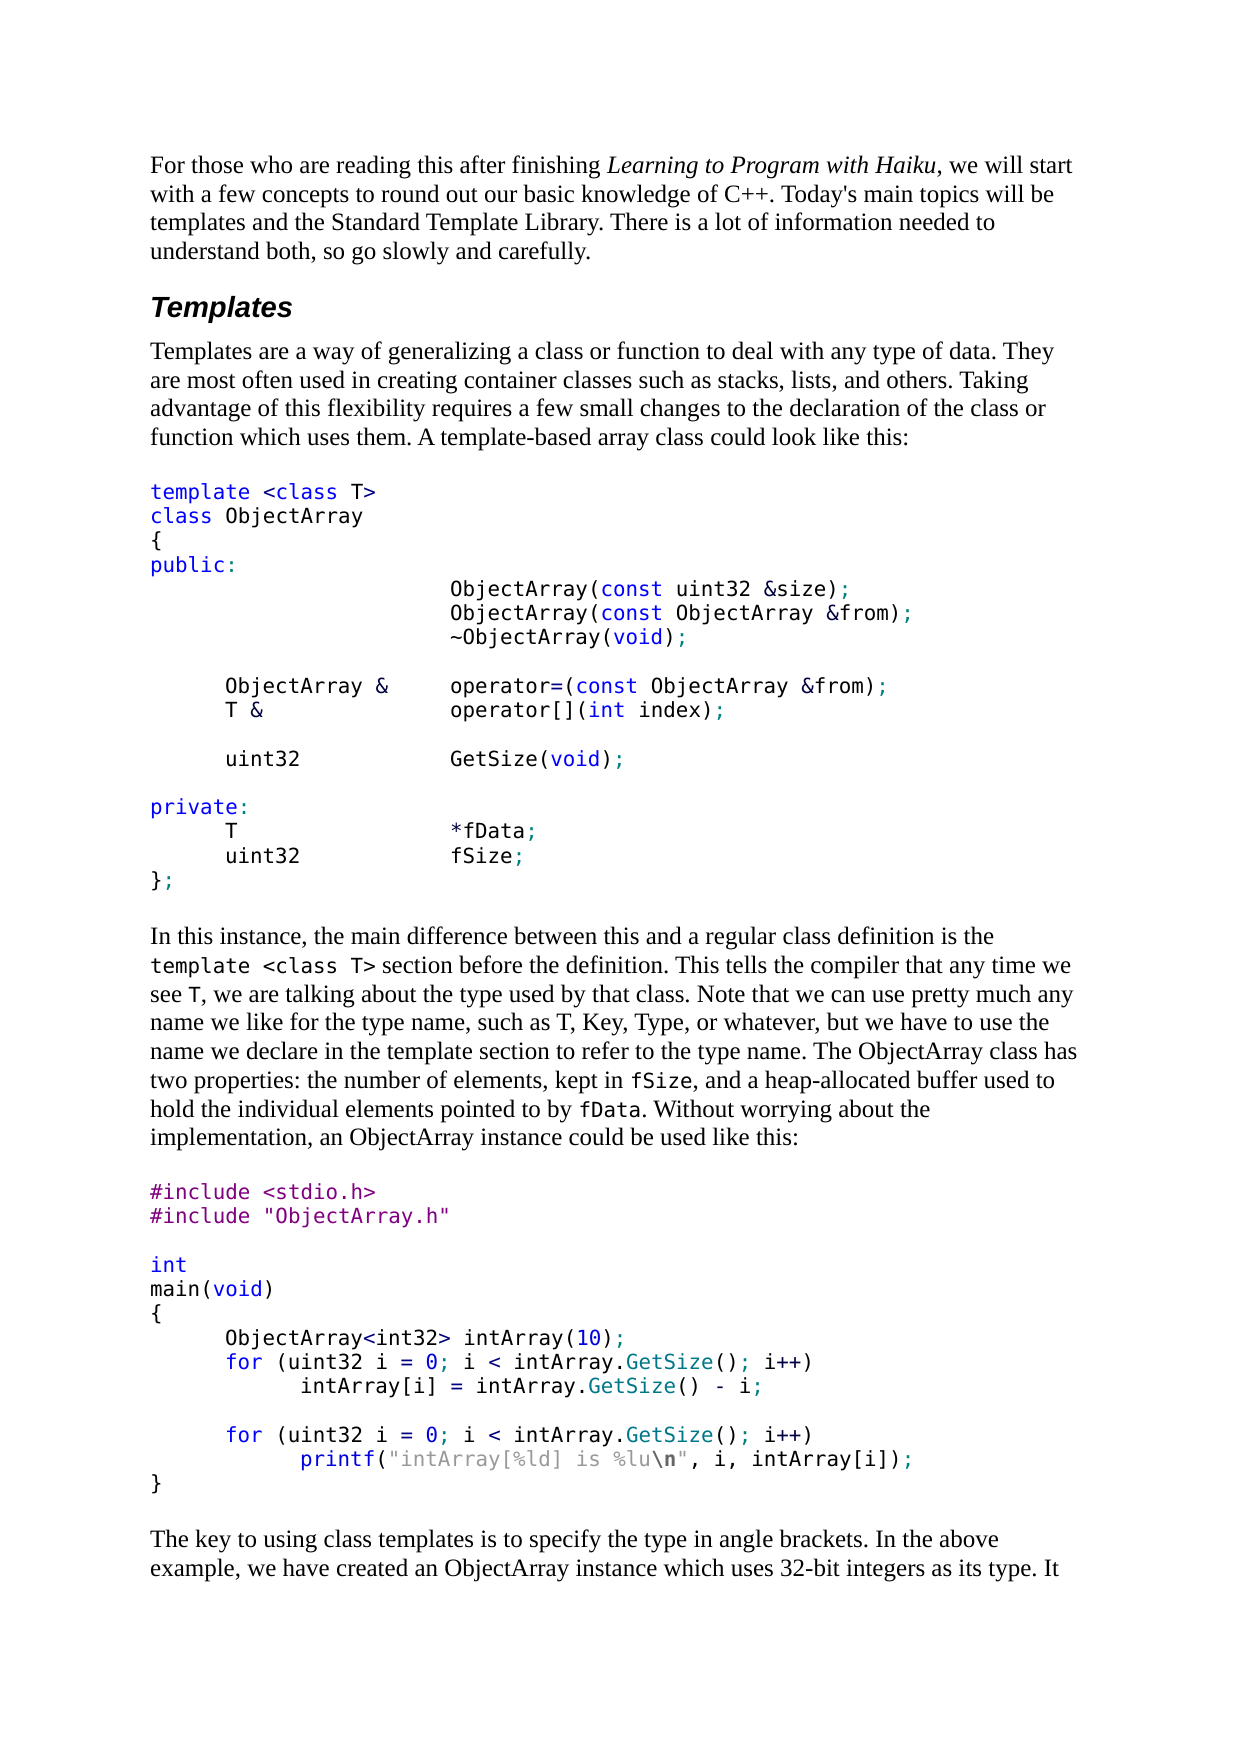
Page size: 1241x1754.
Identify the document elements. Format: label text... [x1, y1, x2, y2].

text #include <stdio.h> [150, 1180, 1090, 1204]
text intArray[i] = intArray.GetSize() - i; [150, 1374, 1090, 1398]
text { [150, 1301, 1090, 1326]
text }; [150, 868, 1090, 892]
text uint32 fSize; [150, 844, 1090, 868]
text ObjectArray<int32> intArray(10); [150, 1326, 1090, 1350]
text public: [150, 553, 1090, 577]
text } [150, 1471, 1090, 1495]
text ObjectArray(const uint32 &size); [150, 577, 1090, 601]
text For those who are reading this after finishing Learning to Program with Haiku, we will start with a few concepts to round out our basic knowledge of C++. Today's main topics will be templates and the Standard Template Library. There is a lot of information needed to understand both, so go slowly and carefully. [150, 150, 1090, 265]
text int [150, 1253, 1090, 1277]
text #include "ObjectArray.h" [150, 1204, 1090, 1228]
text printf("intArray[%ld] is %lu\n", i, intArray[i]); [150, 1447, 1090, 1471]
text main(void) [150, 1277, 1090, 1301]
subtitle Templates [150, 290, 1090, 323]
text In this instance, the main difference between this and a regular class definition is the template <class T> section before the definition. This tells the compiler that any time we see T, we are talking about the type used by that class. Note that we can use pretty much any name we like for the type name, such as T, Key, Type, or whatever, but we have to use the name we declare in the template section to refer to the type name. The ObjectArray class has two properties: the number of elements, kept in fSize, and a heap-allocated buffer used to hold the individual elements pointed to by fData. Without worrying about the implementation, an ObjectArray instance could be used like this: [150, 921, 1090, 1151]
text ObjectArray(const ObjectArray &from); [150, 601, 1090, 625]
text { [150, 528, 1090, 553]
text The key to using class templates is to specify the type in angle brackets. In the above example, we have created an ObjectArray instance which uses 32-bit integers as its type. It [150, 1524, 1090, 1582]
text T *fData; [150, 819, 1090, 844]
text ~ObjectArray(void); [150, 625, 1090, 650]
text class ObjectArray [150, 504, 1090, 528]
text for (uint32 i = 0; i < intArray.GetSize(); i++) [150, 1423, 1090, 1447]
text ObjectArray & operator=(const ObjectArray &from); [150, 674, 1090, 698]
text for (uint32 i = 0; i < intArray.GetSize(); i++) [150, 1350, 1090, 1374]
text T & operator[](int index); [150, 698, 1090, 722]
text Templates are a way of generalizing a class or function to deal with any type of data. They are most often used in creating container classes such as stacks, lists, and others. Taking advantage of this flexibility requires a few small changes to the declaration of the class or function which uses them. A template-based array class could look like this: [150, 336, 1090, 451]
text uint32 GetSize(void); [150, 747, 1090, 771]
text private: [150, 795, 1090, 819]
text template <class T> [150, 480, 1090, 504]
